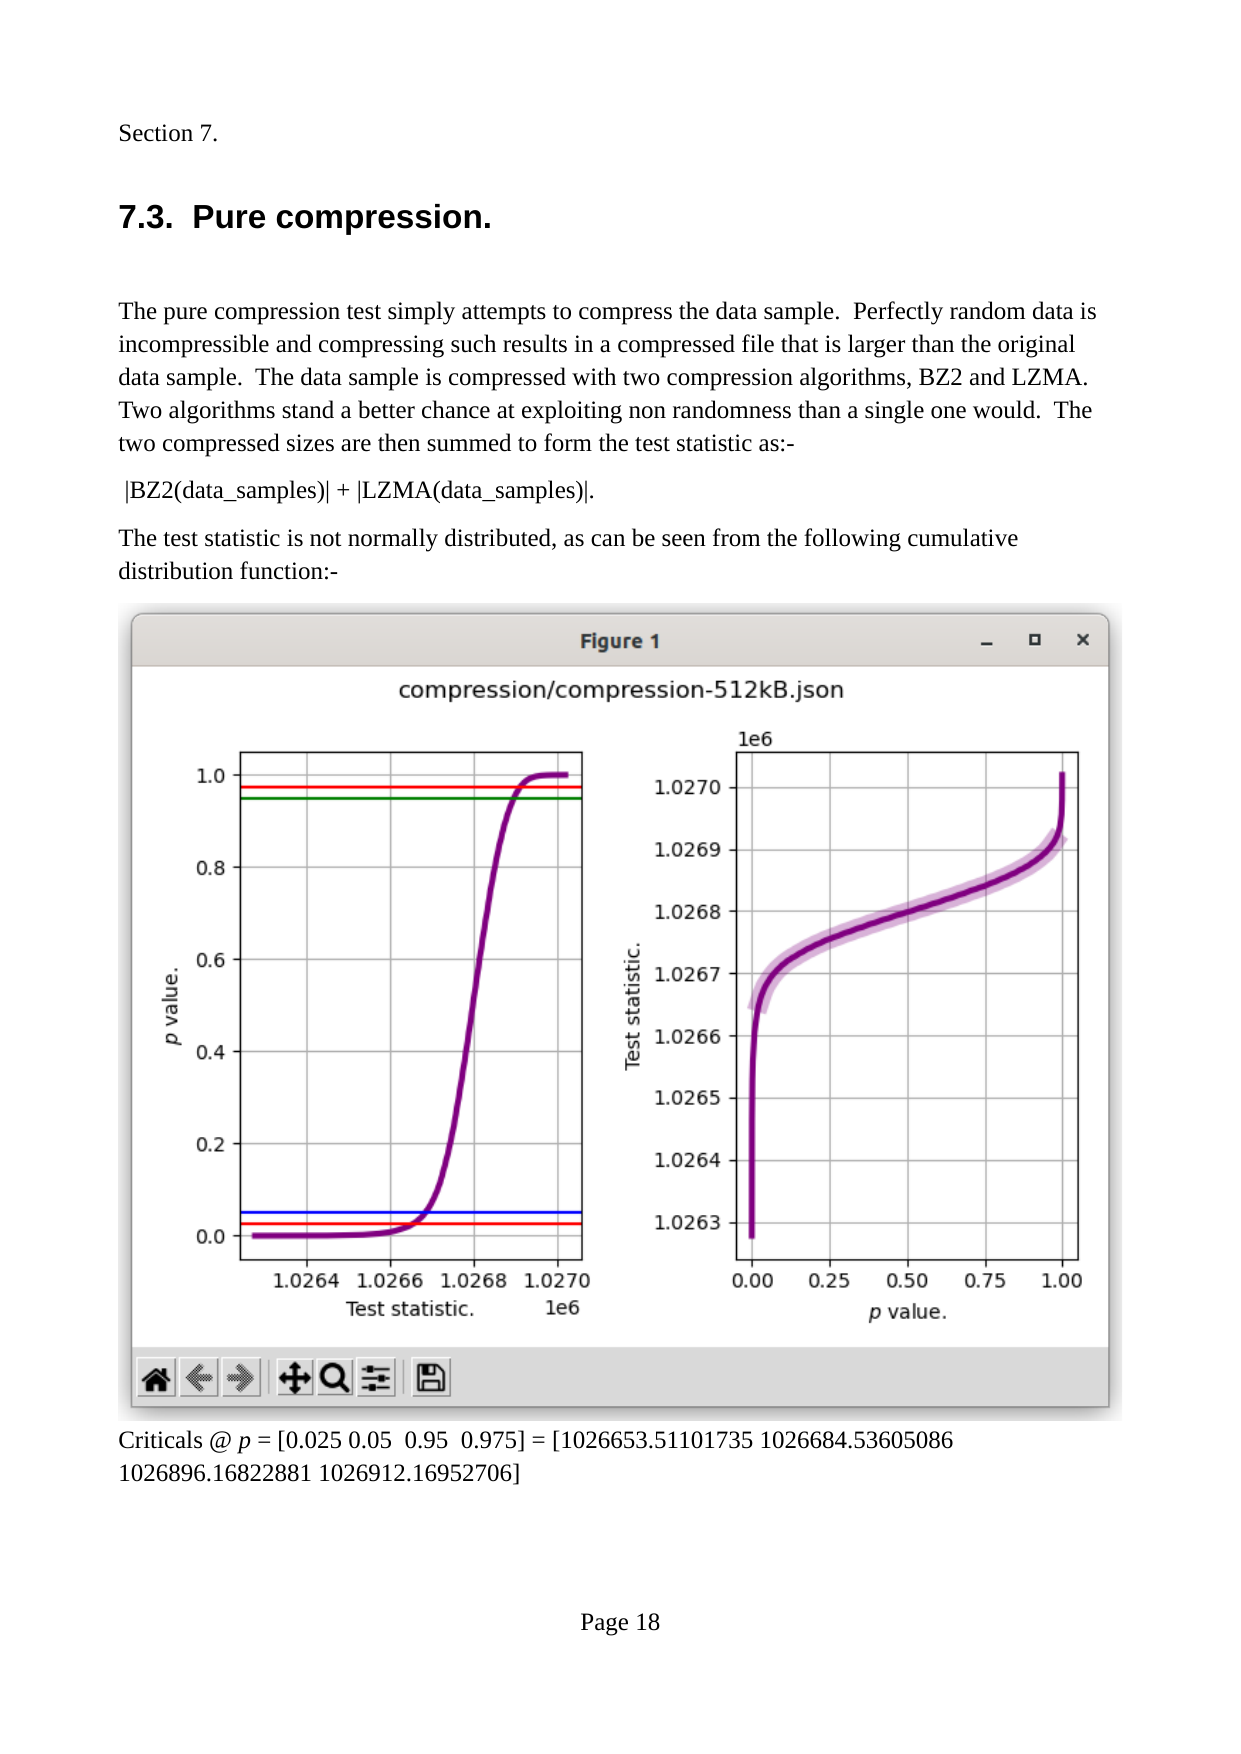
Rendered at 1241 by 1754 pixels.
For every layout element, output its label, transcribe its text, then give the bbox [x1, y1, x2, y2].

picture [118, 603, 1123, 1421]
text Criticals @ p = [0.025 0.05 0.95 0.975] = [1026653.51101735 1026684.53605086 1026896.16822881 1026912.16952706] [118, 1421, 1122, 1487]
text The pure compression test simply attempts to compress the data sample. Perfectly random data is incompressible and compressing such results in a compressed file that is larger than the original data sample. The data sample is compressed with two compression algorithms, BZ2 and LZMA. Two algorithms stand a better chance at exploiting non randomness than a single one would. The two compressed sizes are then summed to form the test statistic as:- [118, 296, 1122, 457]
text The test statistic is not normally distributed, as can be seen from the following cumulative distribution function:- [118, 523, 1122, 585]
text |BZ2(data_samples)| + |LZMA(data_samples)|. [118, 475, 1122, 504]
subtitle Pure compression. [118, 197, 1122, 236]
